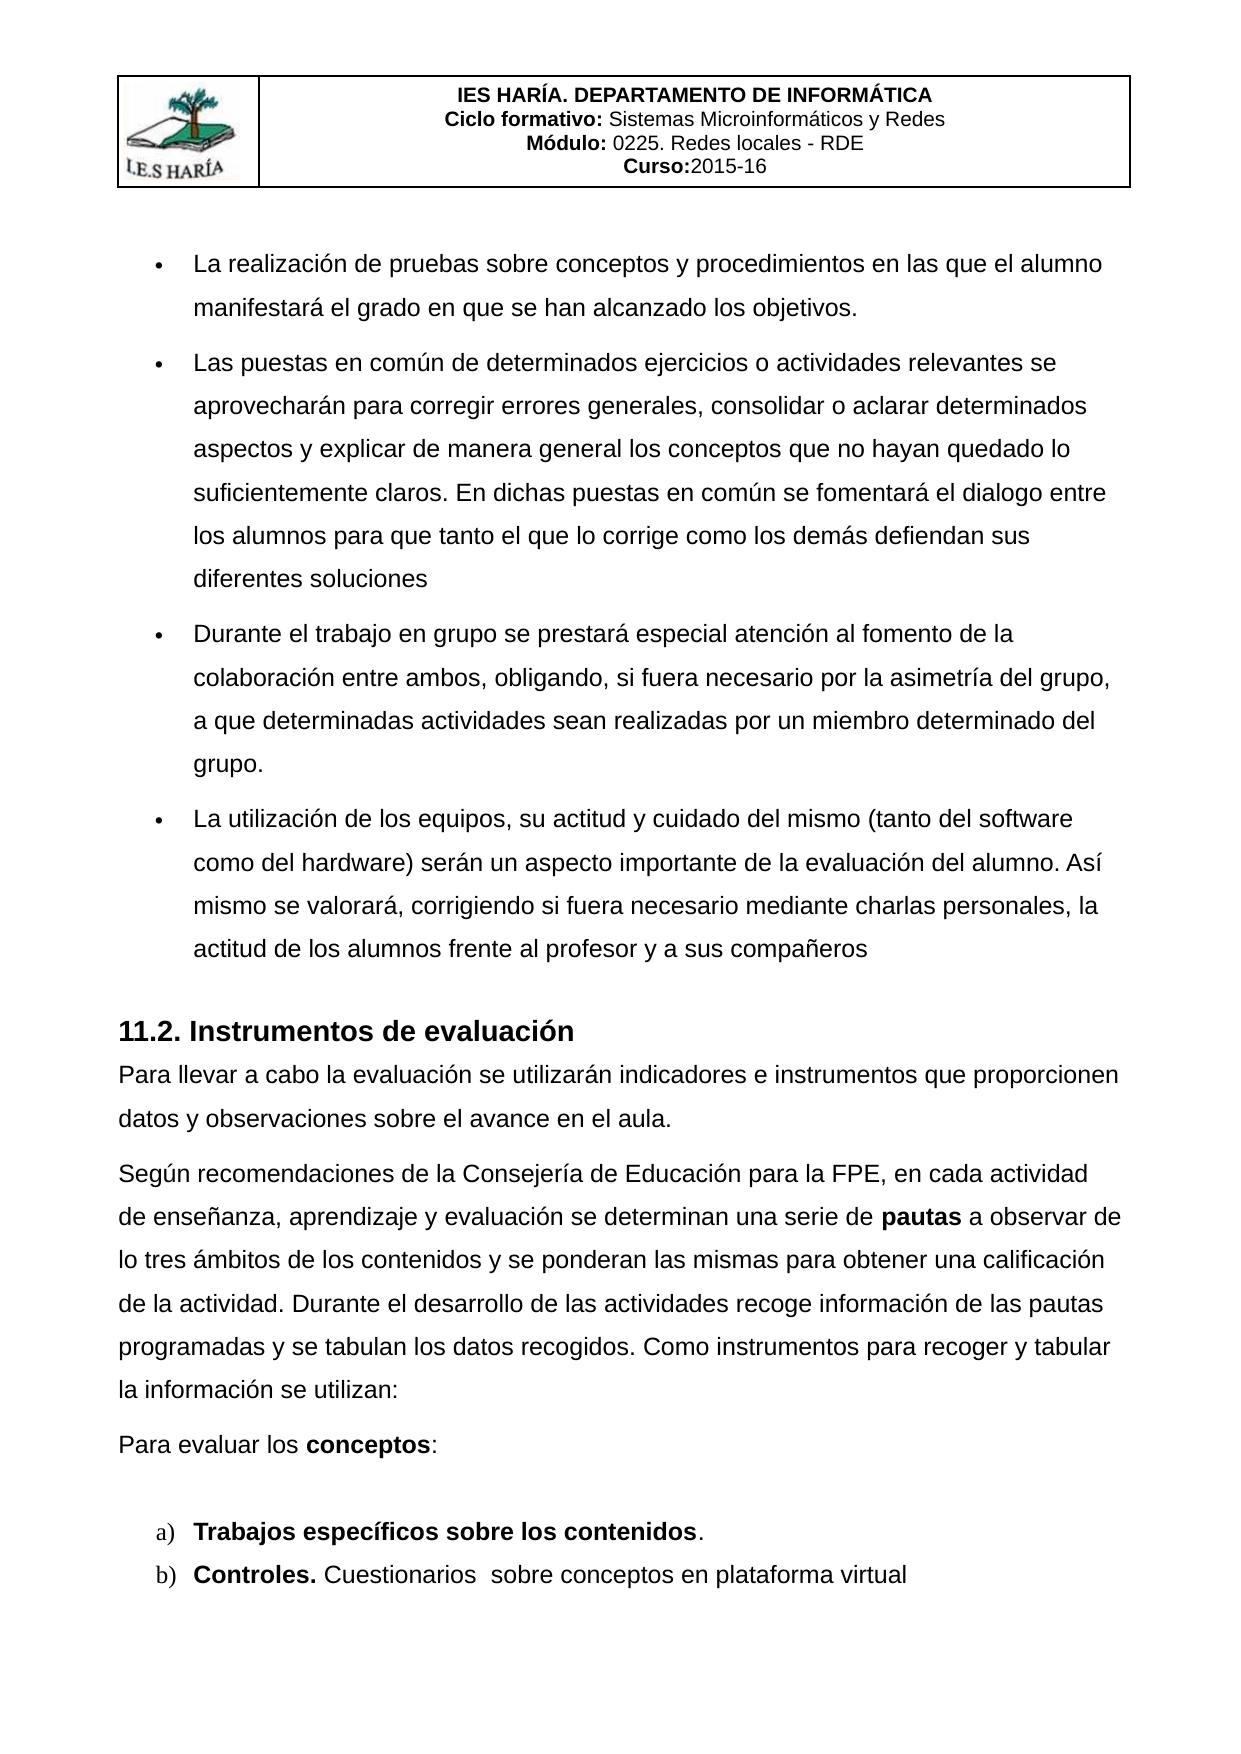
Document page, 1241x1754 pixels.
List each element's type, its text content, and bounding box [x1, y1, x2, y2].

text Para llevar a cabo la evaluación se utilizarán indicadores e instrumentos que proporcionen datos y observaciones sobre el avance en el aula. [118, 1061, 1122, 1132]
list Las puestas en común de determinados ejercicios o actividades relevantes se aprovecharán para corregir errores generales, consolidar o aclarar determinados aspectos y explicar de manera general los conceptos que no hayan quedado lo suficientemente claros. En dichas puestas en común se fomentará el dialogo entre los alumnos para que tanto el que lo corrige como los demás defiendan sus diferentes soluciones [156, 348, 1122, 593]
text Para evaluar los conceptos: [118, 1431, 1122, 1459]
list Controles. Cuestionarios sobre conceptos en plataforma virtual [156, 1560, 1122, 1589]
subtitle 11.2. Instrumentos de evaluación [118, 1014, 1122, 1048]
list Durante el trabajo en grupo se prestará especial atención al fomento de la colaboración entre ambos, obligando, si fuera necesario por la asimetría del grupo, a que determinadas actividades sean realizadas por un miembro determinado del grupo. [156, 619, 1122, 778]
list La utilización de los equipos, su actitud y cuidado del mismo (tanto del software como del hardware) serán un aspecto importante de la evaluación del alumno. Así mismo se valorará, corrigiendo si fuera necesario mediante charlas personales, la actitud de los alumnos frente al profesor y a sus compañeros [156, 804, 1122, 963]
list Trabajos específicos sobre los contenidos. [156, 1517, 1122, 1546]
list La realización de pruebas sobre conceptos y procedimientos en las que el alumno manifestará el grado en que se han alcanzado los objetivos. [156, 249, 1122, 321]
text Según recomendaciones de la Consejería de Educación para la FPE, en cada actividad de enseñanza, aprendizaje y evaluación se determinan una serie de pautas a observar de lo tres ámbitos de los contenidos y se ponderan las mismas para obtener una calificación de la actividad. Durante el desarrollo de las actividades recoge información de las pautas programadas y se tabulan los datos recogidos. Como instrumentos para recoger y tabular la información se utilizan: [118, 1159, 1122, 1404]
picture [123, 82, 241, 180]
